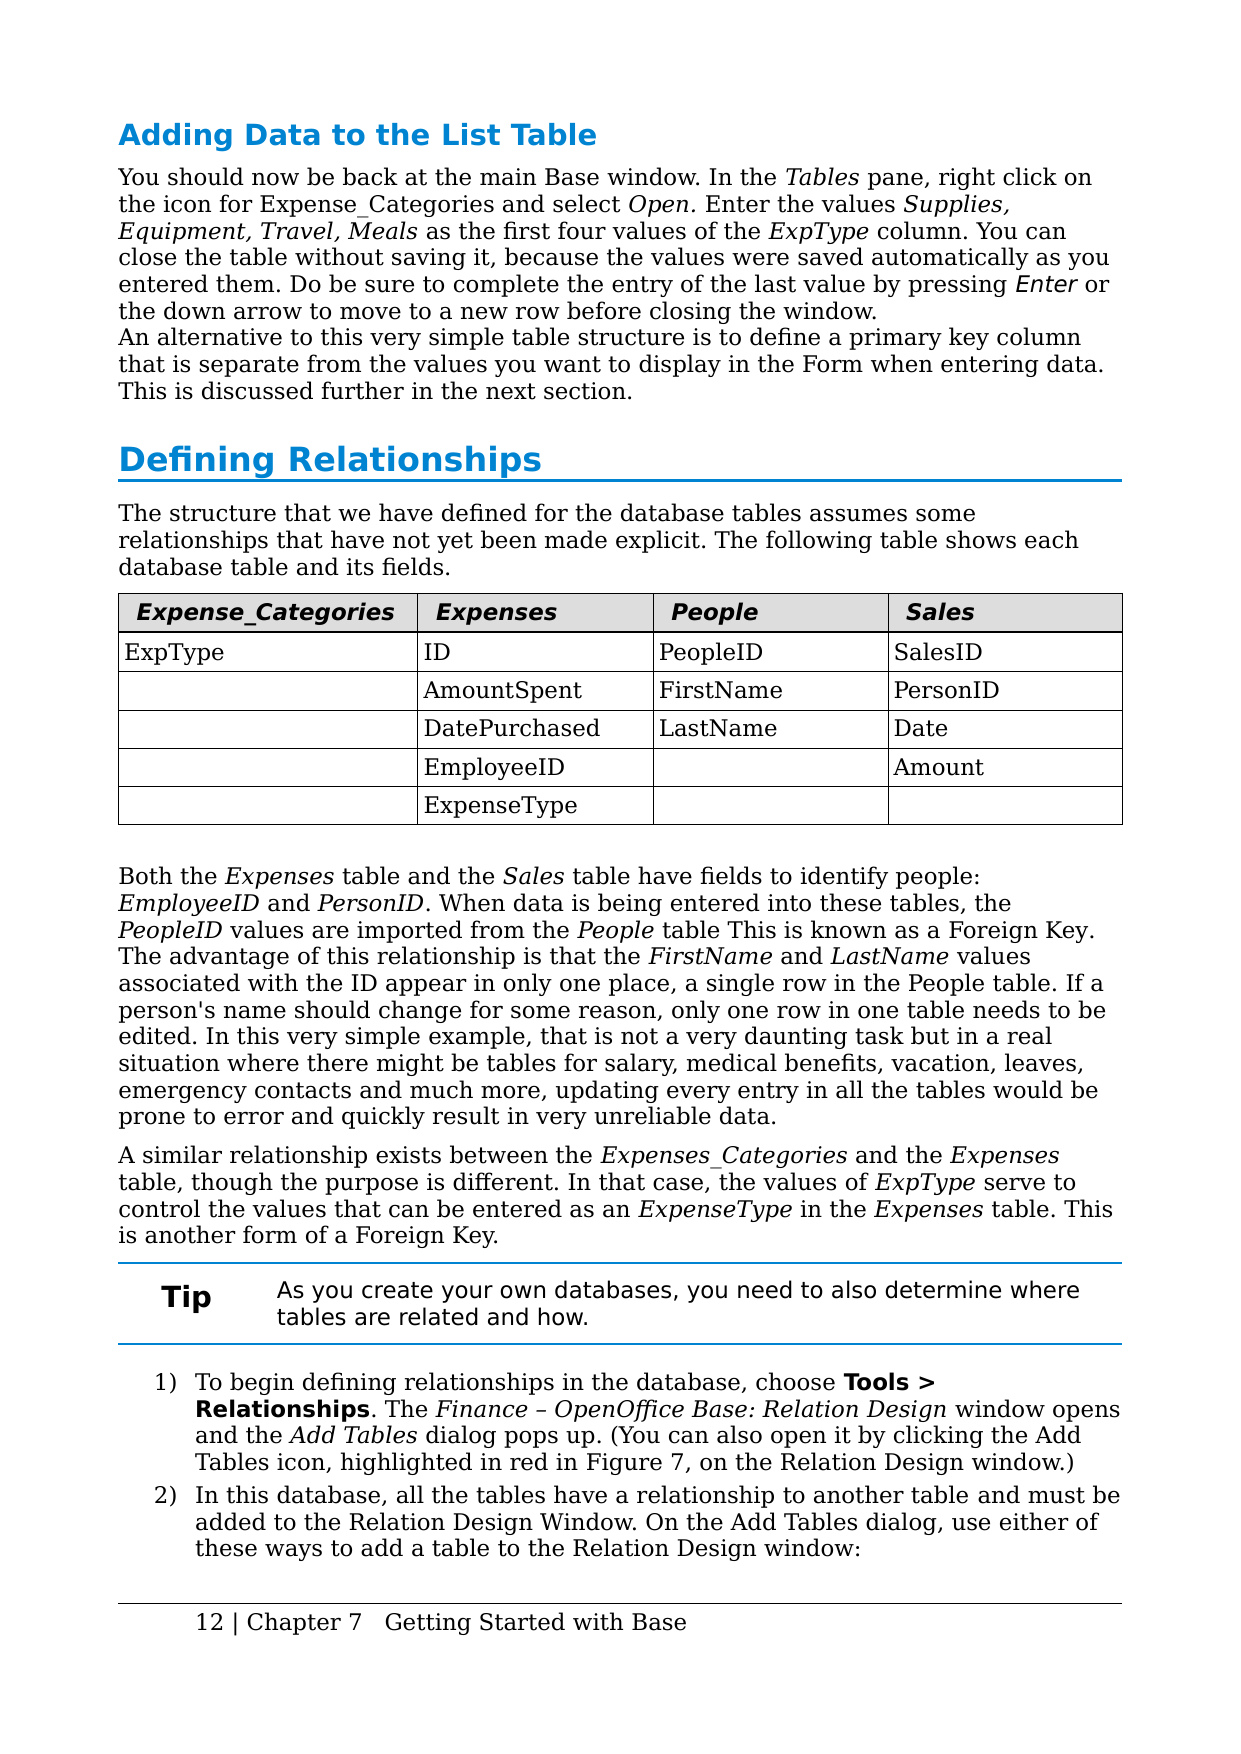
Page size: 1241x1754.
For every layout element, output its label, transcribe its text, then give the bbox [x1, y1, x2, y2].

table_header Sales [889, 594, 1122, 631]
text A similar relationship exists between the Expenses_Categories and the Expenses table, though the purpose is different. In that case, the values of ExpType serve to control the values that can be entered as an ExpenseType in the Expenses table. This is another form of a Foreign Key. [118, 1143, 1122, 1249]
table_cell Amount [889, 749, 1122, 786]
table_cell [654, 787, 888, 824]
text An alternative to this very simple table structure is to define a primary key column that is separate from the values you want to display in the Form when entering data. This is discussed further in the next section. [118, 324, 1122, 404]
table_cell SalesID [889, 633, 1122, 671]
table_cell ID [418, 633, 653, 671]
table_cell [654, 749, 888, 786]
table_header Expenses [418, 594, 653, 631]
table_cell ExpType [119, 633, 417, 671]
table_cell LastName [654, 711, 888, 748]
subtitle Adding Data to the List Table [118, 118, 1122, 152]
table_header Tip [118, 1264, 255, 1343]
list To begin defining relationships in the database, choose Tools > Relationships. The Finance – OpenOffice Base: Relation Design window opens and the Add Tables dialog pops up. (You can also open it by clicking the Add Tables icon, highlighted in red in Figure 7, on the Relation Design window.) [177, 1369, 1122, 1476]
table_cell ExpenseType [418, 787, 653, 824]
table_cell [119, 711, 417, 748]
table_header Expense_Categories [119, 594, 417, 631]
text The structure that we have defined for the database tables assumes some relationships that have not yet been made explicit. The following table shows each database table and its fields. [118, 500, 1122, 580]
table_cell EmployeeID [418, 749, 653, 786]
table_header People [654, 594, 888, 631]
text Both the Expenses table and the Sales table have fields to identify people: EmployeeID and PersonID. When data is being entered into these tables, the PeopleID values are imported from the People table This is known as a Foreign Key. The advantage of this relationship is that the FirstName and LastName values associated with the ID appear in only one place, a single row in the People table. If a person's name should change for some reason, only one row in one table needs to be edited. In this very simple example, that is not a very daunting task but in a real situation where there might be tables for salary, medical benefits, vacation, leaves, emergency contacts and much more, updating every entry in all the tables would be prone to error and quickly result in very unreliable data. [118, 863, 1122, 1130]
table_cell PeopleID [654, 633, 888, 671]
table_cell Date [889, 711, 1122, 748]
table_cell AmountSpent [418, 672, 653, 709]
table_cell [889, 787, 1122, 824]
table_cell [119, 672, 417, 709]
table_cell [119, 787, 417, 824]
list In this database, all the tables have a relationship to another table and must be added to the Relation Design Window. On the Add Tables dialog, use either of these ways to add a table to the Relation Design window: [177, 1482, 1122, 1562]
table_header As you create your own databases, you need to also determine where tables are related and how. [255, 1264, 1122, 1343]
table_cell [119, 749, 417, 786]
subtitle Defining Relationships [118, 441, 1122, 479]
table_cell PersonID [889, 672, 1122, 709]
text You should now be back at the main Base window. In the Tables pane, right click on the icon for Expense_Categories and select Open. Enter the values Supplies, Equipment, Travel, Meals as the first four values of the ExpType column. You can close the table without saving it, because the values were saved automatically as you entered them. Do be sure to complete the entry of the last value by pressing Enter or the down arrow to move to a new row before closing the window. [118, 164, 1122, 324]
table_cell FirstName [654, 672, 888, 709]
table_cell DatePurchased [418, 711, 653, 748]
